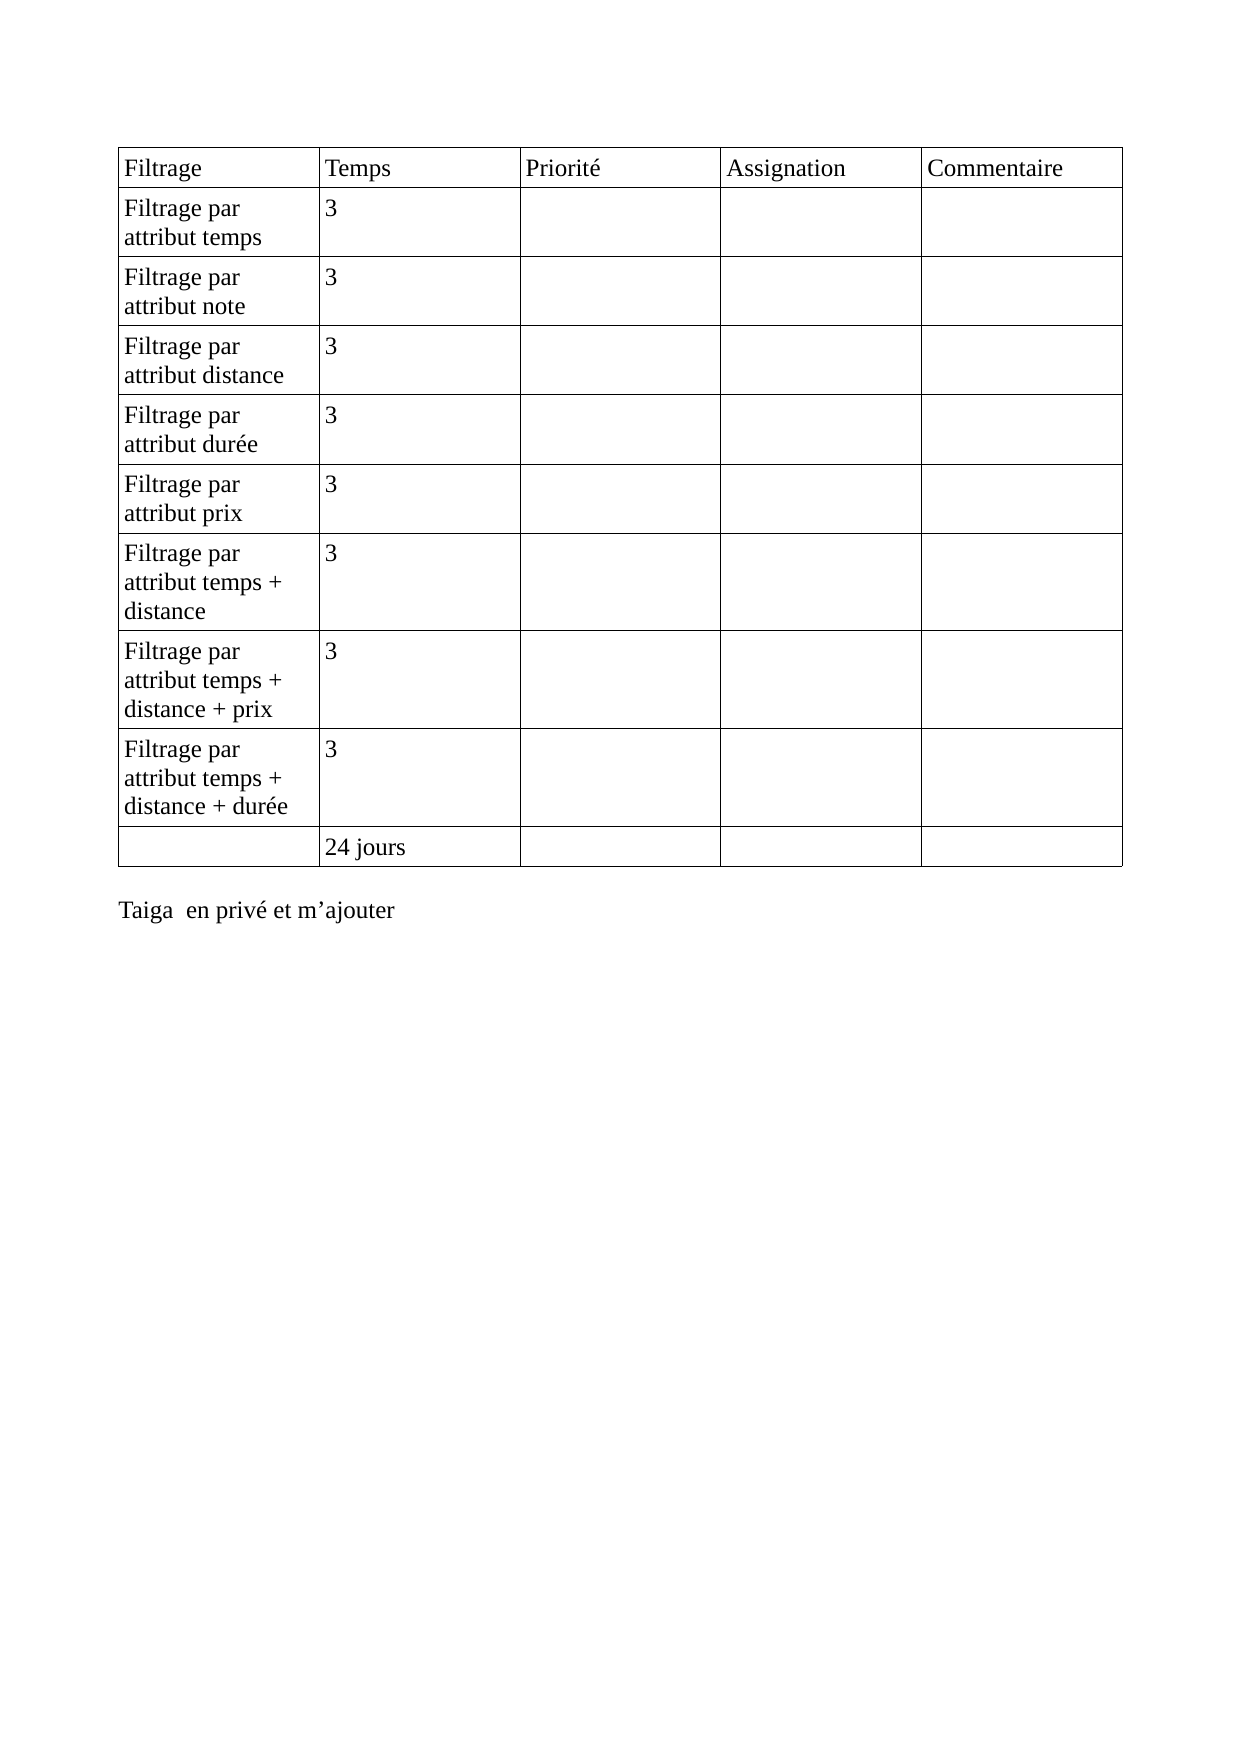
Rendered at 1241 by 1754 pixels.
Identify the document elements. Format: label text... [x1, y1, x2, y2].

table_cell 3 [320, 534, 520, 630]
table_cell 3 [320, 395, 520, 463]
table_cell [922, 257, 1122, 325]
table_cell 3 [320, 729, 520, 826]
table_header Assignation [721, 148, 921, 187]
table_cell 24 jours [320, 827, 520, 866]
table_cell [721, 257, 921, 325]
table_cell Filtrage par attribut distance [119, 326, 319, 394]
table_cell [721, 534, 921, 630]
table_cell [721, 465, 921, 532]
table_cell [721, 827, 921, 866]
text Taiga en privé et m’ajouter [118, 895, 1122, 924]
table_cell Filtrage par attribut temps [119, 188, 319, 256]
table_cell [721, 188, 921, 256]
table_cell [922, 188, 1122, 256]
table_cell 3 [320, 257, 520, 325]
table_cell Filtrage par attribut note [119, 257, 319, 325]
table_cell Filtrage par attribut temps + distance [119, 534, 319, 630]
table_header Commentaire [922, 148, 1122, 187]
table_header Filtrage [119, 148, 319, 187]
table_cell Filtrage par attribut temps + distance + prix [119, 631, 319, 728]
table_header Priorité [521, 148, 720, 187]
table_cell [922, 395, 1122, 463]
table_cell [119, 827, 319, 866]
table_cell [922, 729, 1122, 826]
table_cell [521, 465, 720, 532]
table_cell [521, 188, 720, 256]
table_cell [922, 631, 1122, 728]
table_cell [521, 534, 720, 630]
table_cell 3 [320, 465, 520, 532]
table_cell [922, 534, 1122, 630]
table_cell [721, 631, 921, 728]
table_cell [521, 631, 720, 728]
table_cell [922, 326, 1122, 394]
table_cell Filtrage par attribut temps + distance + durée [119, 729, 319, 826]
table_cell [521, 395, 720, 463]
table_cell [521, 827, 720, 866]
table_cell [521, 257, 720, 325]
table_cell 3 [320, 631, 520, 728]
table_header Temps [320, 148, 520, 187]
table_cell [721, 326, 921, 394]
table_cell [922, 465, 1122, 532]
table_cell Filtrage par attribut prix [119, 465, 319, 532]
table_cell [521, 729, 720, 826]
table_cell 3 [320, 188, 520, 256]
table_cell [922, 827, 1122, 866]
table_cell [721, 729, 921, 826]
table_cell [521, 326, 720, 394]
table_cell Filtrage par attribut durée [119, 395, 319, 463]
table_cell [721, 395, 921, 463]
table_cell 3 [320, 326, 520, 394]
